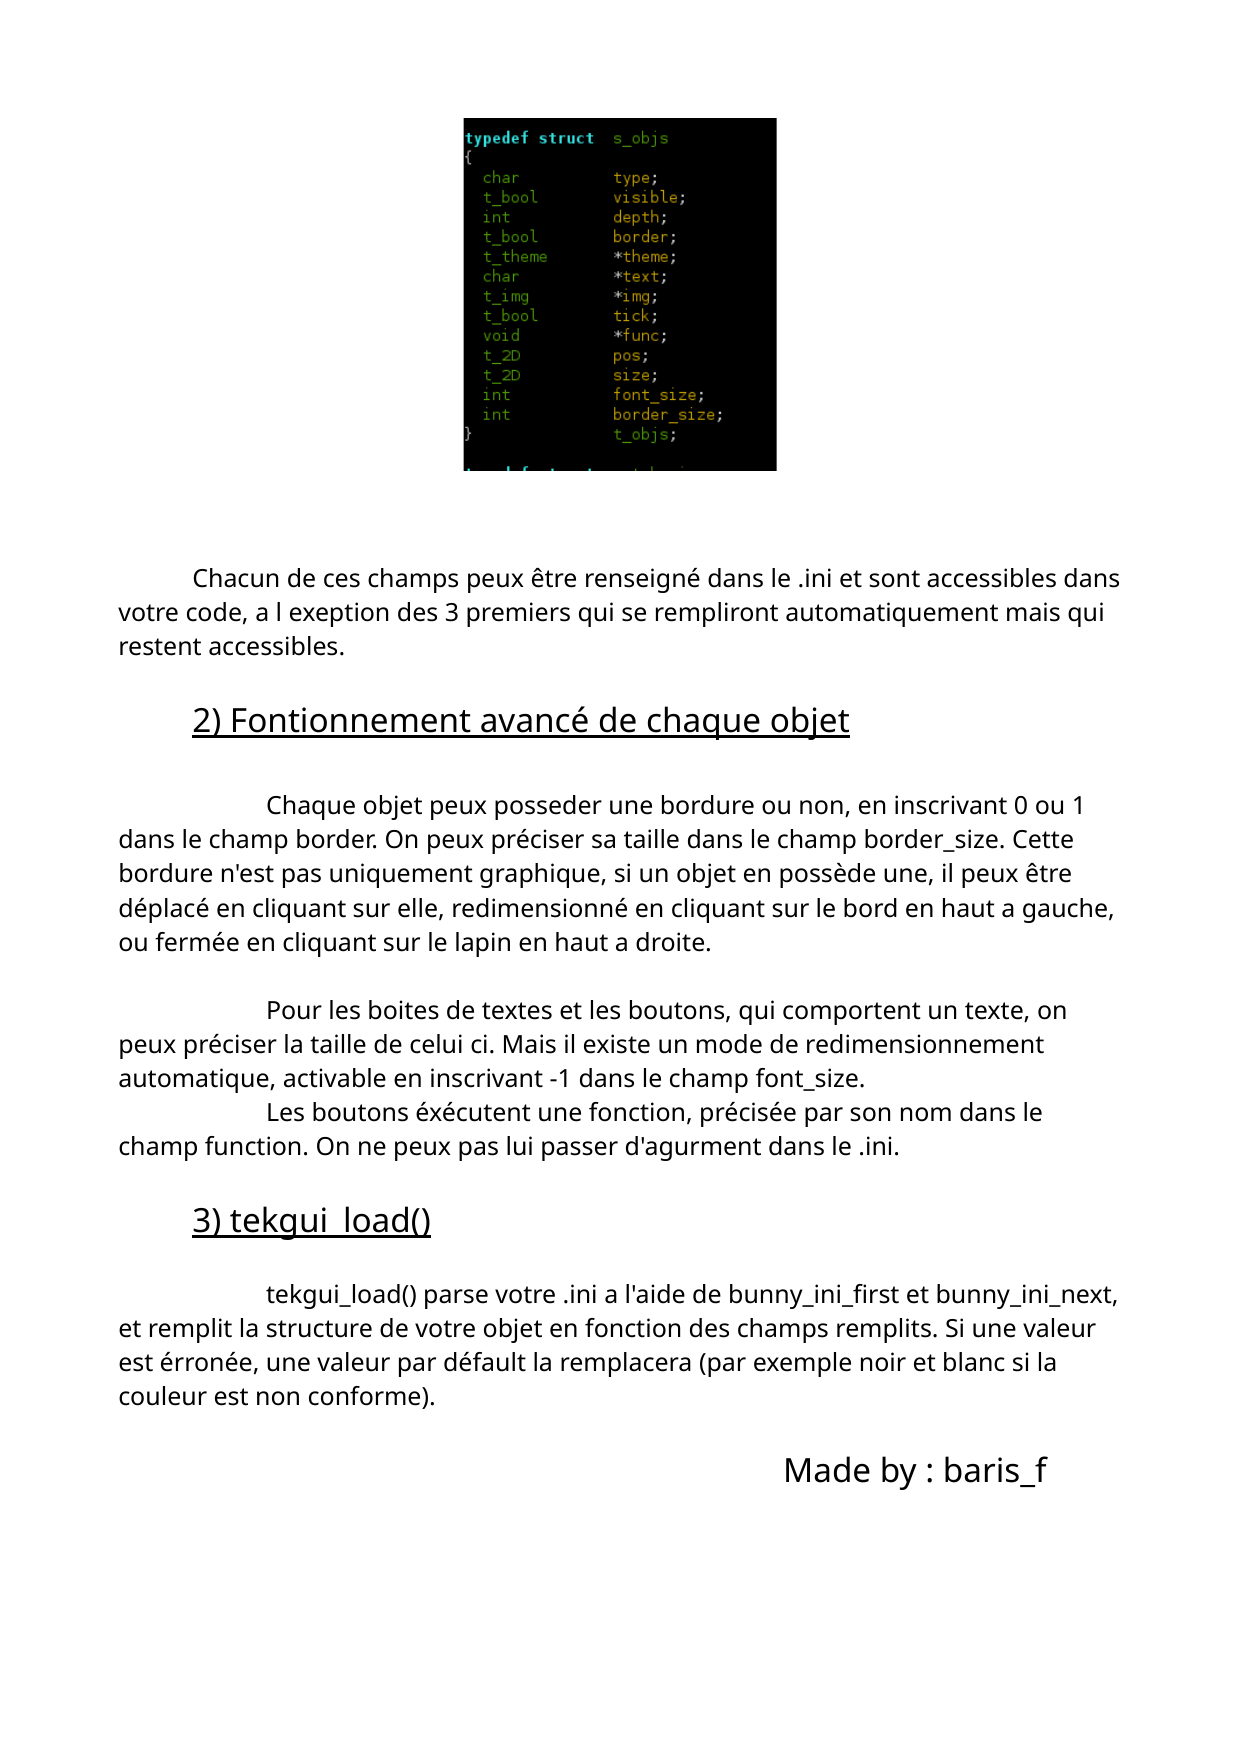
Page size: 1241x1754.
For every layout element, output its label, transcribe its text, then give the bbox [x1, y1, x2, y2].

text Chaque objet peux posseder une bordure ou non, en inscrivant 0 ou 1 dans le champ border. On peux préciser sa taille dans le champ border_size. Cette bordure n'est pas uniquement graphique, si un objet en possède une, il peux être déplacé en cliquant sur elle, redimensionné en cliquant sur le bord en haut a gauche, ou fermée en cliquant sur le lapin en haut a droite. [118, 788, 1122, 958]
picture [463, 118, 777, 471]
text Made by : baris_f [118, 1447, 1122, 1492]
text Pour les boites de textes et les boutons, qui comportent un texte, on peux préciser la taille de celui ci. Mais il existe un mode de redimensionnement automatique, activable en inscrivant -1 dans le champ font_size. [118, 992, 1122, 1094]
text tekgui_load() parse votre .ini a l'aide de bunny_ini_first et bunny_ini_next, et remplit la structure de votre objet en fonction des champs remplits. Si une valeur est érronée, une valeur par défault la remplacera (par exemple noir et blanc si la couleur est non conforme). [118, 1276, 1122, 1412]
text 3) tekgui_load() [118, 1197, 1122, 1242]
text Chacun de ces champs peux être renseigné dans le .ini et sont accessibles dans votre code, a l exeption des 3 premiers qui se rempliront automatiquement mais qui restent accessibles. [118, 561, 1122, 663]
text Les boutons éxécutent une fonction, précisée par son nom dans le champ function. On ne peux pas lui passer d'agurment dans le .ini. [118, 1094, 1122, 1163]
text 2) Fontionnement avancé de chaque objet [118, 697, 1122, 743]
